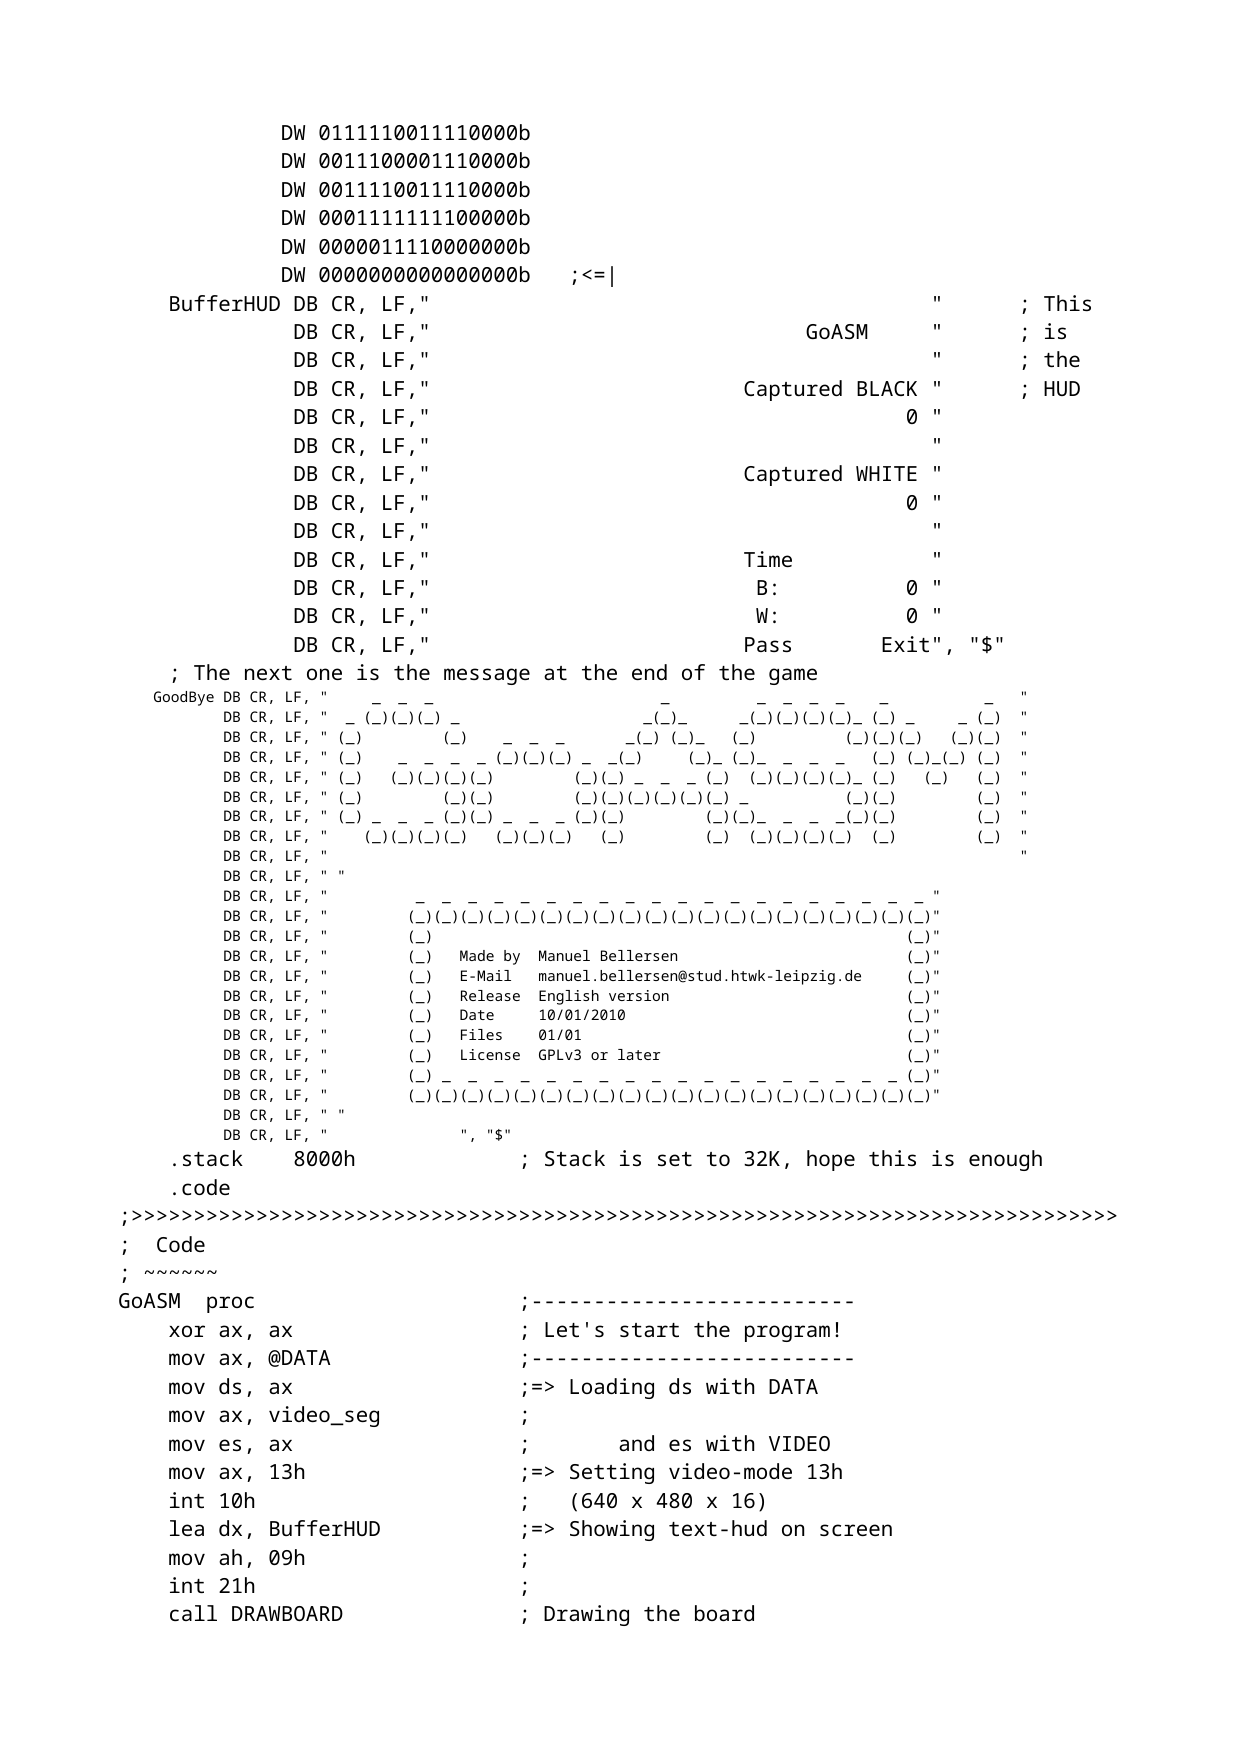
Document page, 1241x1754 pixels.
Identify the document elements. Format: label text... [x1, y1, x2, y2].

text DB CR, LF, " (_) (_)(_)(_)(_) (_)(_) _ _ _ (_) (_)(_)(_)(_)_ (_) (_) (_) " [118, 766, 1122, 786]
text DB CR, LF, " (_) (_)" [118, 926, 1122, 946]
text ;>>>>>>>>>>>>>>>>>>>>>>>>>>>>>>>>>>>>>>>>>>>>>>>>>>>>>>>>>>>>>>>>>>>>>>>>>>>>>>> [118, 1201, 1122, 1230]
text DW 0011100001110000b [118, 147, 1122, 175]
text DB CR, LF, " " [118, 1105, 1122, 1124]
text DB CR, LF, " (_) Release English version (_)" [118, 985, 1122, 1005]
text DB CR, LF, " (_) Made by Manuel Bellersen (_)" [118, 946, 1122, 965]
text DB CR, LF," Captured WHITE " [118, 459, 1122, 488]
text DB CR, LF," 0 " [118, 488, 1122, 516]
text DB CR, LF, " (_)(_)(_)(_)(_)(_)(_)(_)(_)(_)(_)(_)(_)(_)(_)(_)(_)(_)(_)(_)" [118, 906, 1122, 926]
text call DRAWBOARD ; Drawing the board [118, 1599, 1122, 1628]
text DW 0000000000000000b ;<=| [118, 260, 1122, 289]
text DB CR, LF, " _ (_)(_)(_) _ _(_)_ _(_)(_)(_)(_)_ (_) _ _ (_) " [118, 707, 1122, 727]
text DB CR, LF, " (_) License GPLv3 or later (_)" [118, 1045, 1122, 1065]
text mov es, ax ; and es with VIDEO [118, 1429, 1122, 1457]
text DB CR, LF," " [118, 516, 1122, 545]
text DB CR, LF," 0 " [118, 402, 1122, 431]
text DB CR, LF," GoASM " ; is [118, 317, 1122, 346]
text ; Code [118, 1230, 1122, 1258]
text xor ax, ax ; Let's start the program! [118, 1315, 1122, 1343]
text DB CR, LF, " (_) (_)(_) (_)(_)(_)(_)(_)(_) _ (_)(_) (_) " [118, 786, 1122, 806]
text DB CR, LF, " " [118, 846, 1122, 866]
text DW 0001111111100000b [118, 203, 1122, 232]
text DB CR, LF," Pass Exit", "$" [118, 630, 1122, 658]
text DB CR, LF," W: 0 " [118, 602, 1122, 630]
text DB CR, LF, " _ _ _ _ _ _ _ _ _ _ _ _ _ _ _ _ _ _ _ _ " [118, 886, 1122, 906]
text mov ax, 13h ;=> Setting video-mode 13h [118, 1457, 1122, 1486]
text DB CR, LF, " (_) _ _ _ _ _ _ _ _ _ _ _ _ _ _ _ _ _ _ (_)" [118, 1065, 1122, 1085]
text DB CR, LF, " ", "$" [118, 1124, 1122, 1144]
text BufferHUD DB CR, LF," " ; This [118, 289, 1122, 317]
text mov ax, @DATA ;-------------------------- [118, 1343, 1122, 1372]
text DB CR, LF, " (_) Date 10/01/2010 (_)" [118, 1005, 1122, 1025]
text DB CR, LF, " (_) _ _ _ (_)(_) _ _ _ (_)(_) (_)(_)_ _ _ _(_)(_) (_) " [118, 806, 1122, 826]
text DW 0000011110000000b [118, 232, 1122, 260]
text ; ~~~~~~ [118, 1258, 1122, 1287]
text DB CR, LF, " (_)(_)(_)(_) (_)(_)(_) (_) (_) (_)(_)(_)(_) (_) (_) " [118, 826, 1122, 846]
text DB CR, LF, " (_) E-Mail manuel.bellersen@stud.htwk-leipzig.de (_)" [118, 965, 1122, 985]
text int 21h ; [118, 1571, 1122, 1599]
text GoodBye DB CR, LF, " _ _ _ _ _ _ _ _ _ _ " [118, 687, 1122, 707]
text DB CR, LF, " " [118, 866, 1122, 886]
text DB CR, LF," Captured BLACK " ; HUD [118, 374, 1122, 402]
text DW 0111110011110000b [118, 118, 1122, 147]
text int 10h ; (640 x 480 x 16) [118, 1486, 1122, 1514]
text .code [118, 1173, 1122, 1201]
text mov ax, video_seg ; [118, 1400, 1122, 1429]
text .stack 8000h ; Stack is set to 32K, hope this is enough [118, 1144, 1122, 1173]
text ; The next one is the message at the end of the game [118, 658, 1122, 687]
text DB CR, LF," " [118, 431, 1122, 459]
text DB CR, LF, " (_) Files 01/01 (_)" [118, 1025, 1122, 1045]
text mov ah, 09h ; [118, 1543, 1122, 1571]
text DB CR, LF," " ; the [118, 346, 1122, 374]
text DW 0011110011110000b [118, 175, 1122, 203]
text DB CR, LF, " (_)(_)(_)(_)(_)(_)(_)(_)(_)(_)(_)(_)(_)(_)(_)(_)(_)(_)(_)(_)" [118, 1085, 1122, 1105]
text DB CR, LF," B: 0 " [118, 573, 1122, 602]
text mov ds, ax ;=> Loading ds with DATA [118, 1372, 1122, 1400]
text GoASM proc ;-------------------------- [118, 1287, 1122, 1315]
text DB CR, LF, " (_) (_) _ _ _ _(_) (_)_ (_) (_)(_)(_) (_)(_) " [118, 727, 1122, 747]
text DB CR, LF, " (_) _ _ _ _ (_)(_)(_) _ _(_) (_)_ (_)_ _ _ _ (_) (_)_(_) (_) " [118, 747, 1122, 766]
text DB CR, LF," Time " [118, 545, 1122, 573]
text lea dx, BufferHUD ;=> Showing text-hud on screen [118, 1514, 1122, 1543]
